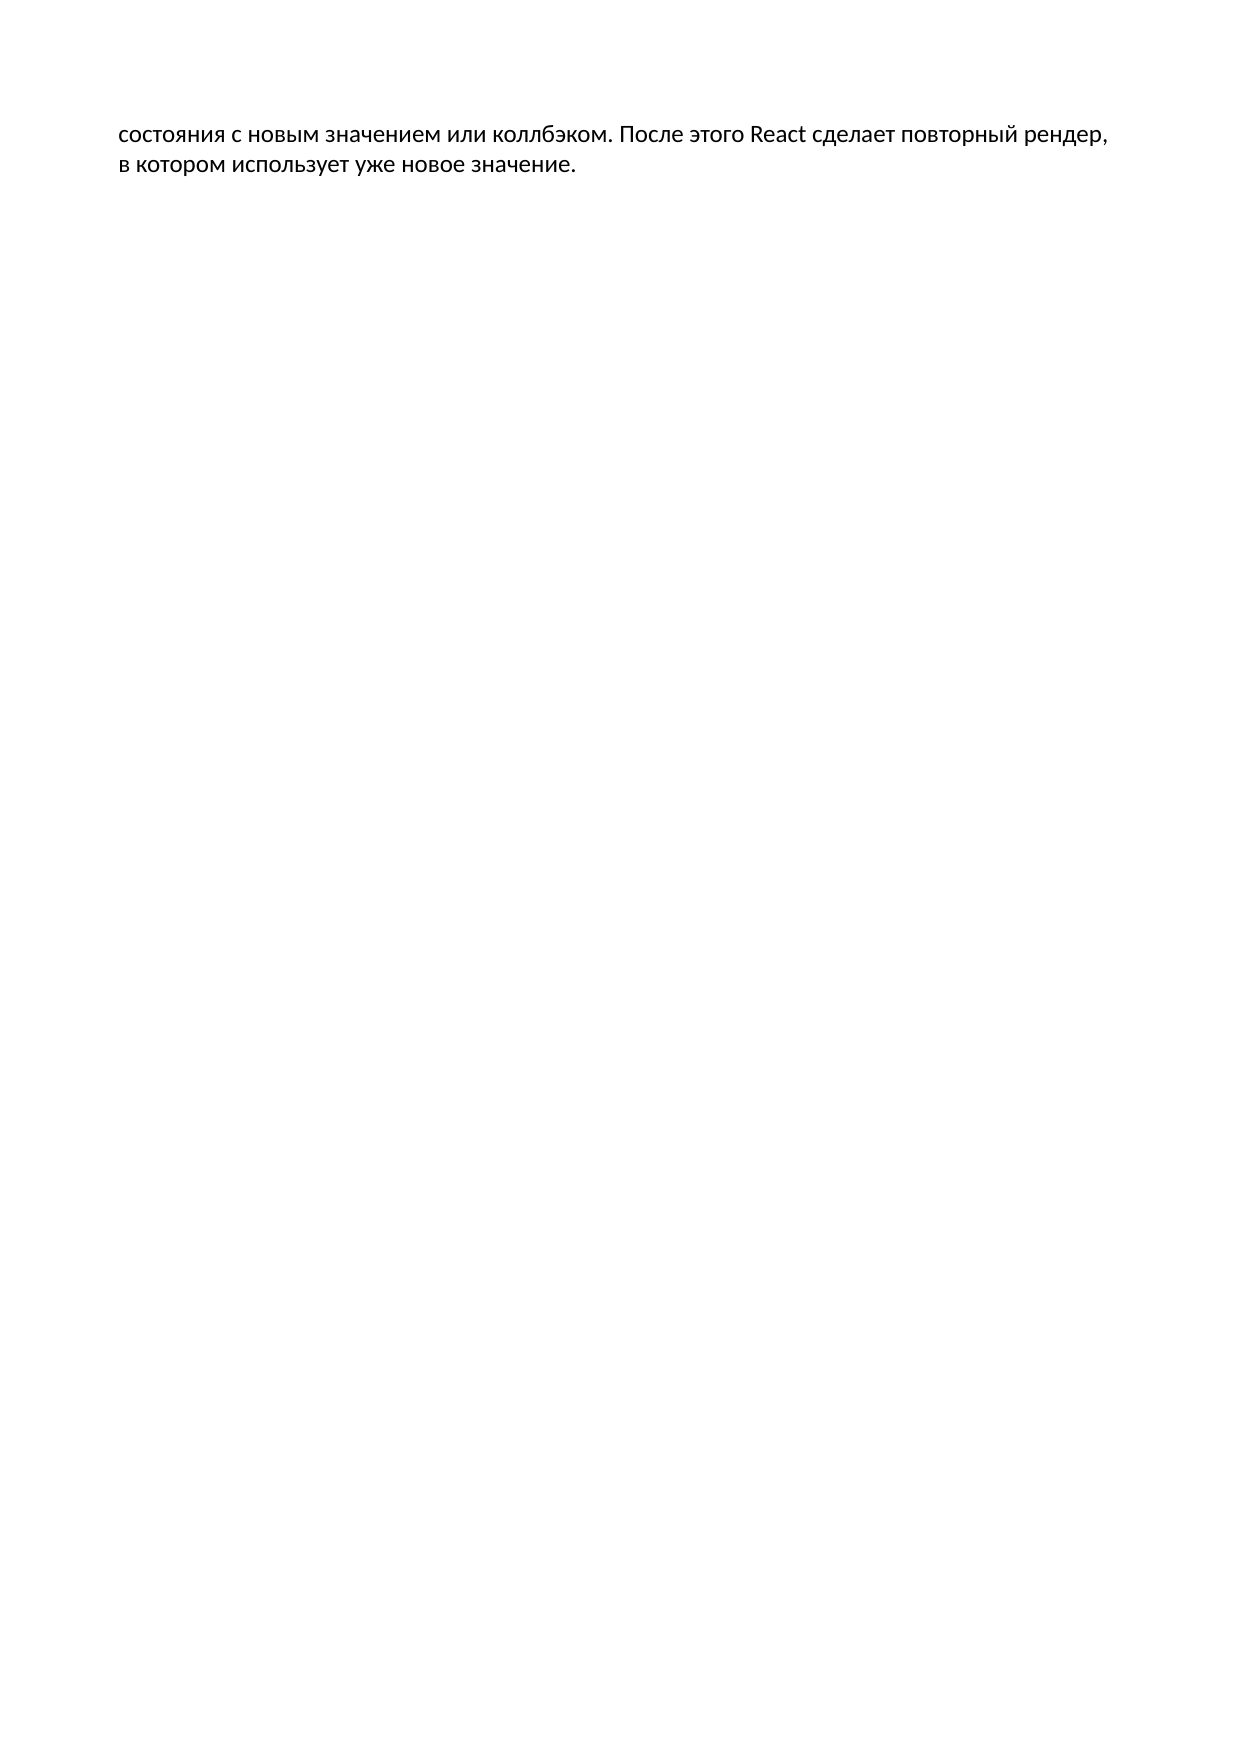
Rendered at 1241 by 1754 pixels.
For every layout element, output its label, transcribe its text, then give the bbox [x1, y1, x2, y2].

text состояния с новым значением или коллбэком. После этого React сделает повторный рендер, в котором использует уже новое значение. [118, 118, 1122, 179]
